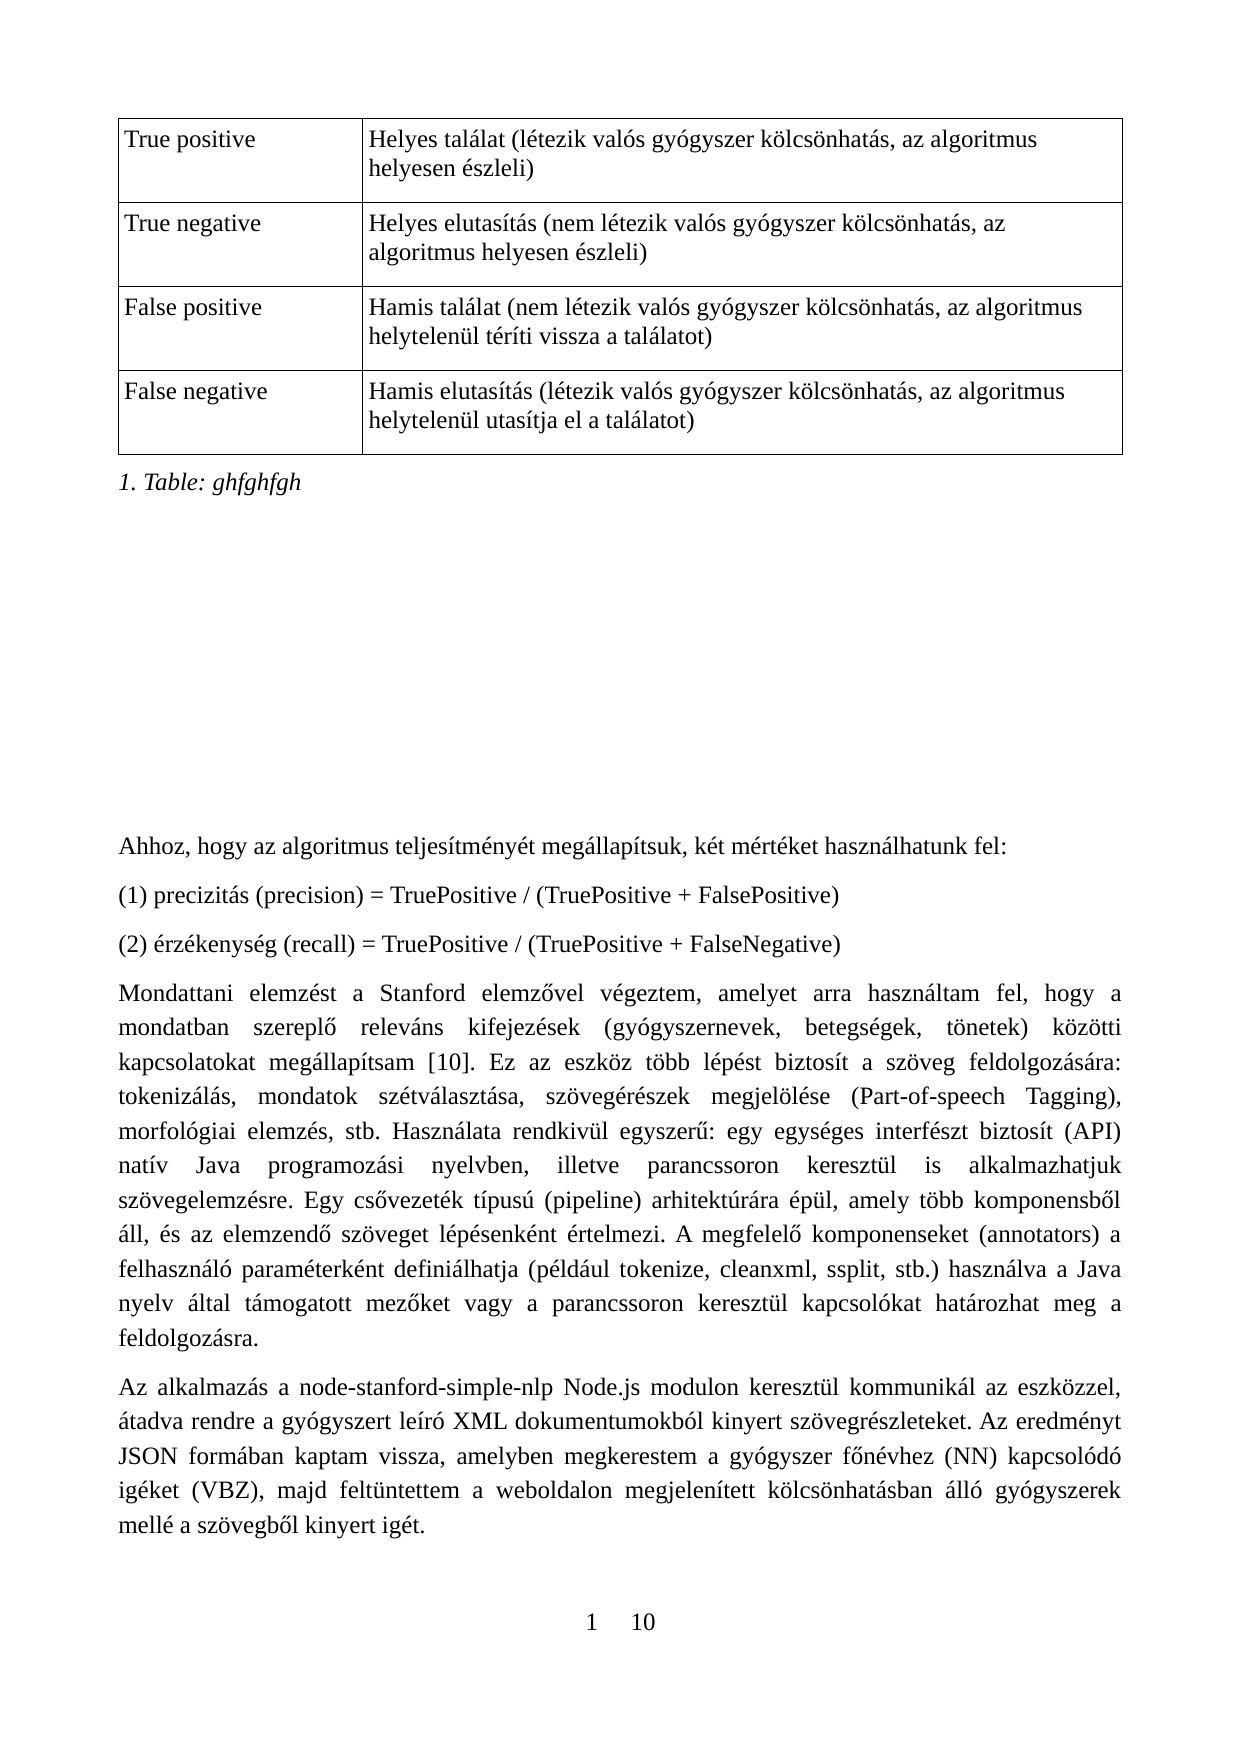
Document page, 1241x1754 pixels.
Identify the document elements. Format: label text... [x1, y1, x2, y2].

table_cell False positive [119, 287, 362, 370]
subtitle 1. Table: ghfghfgh [118, 467, 1122, 496]
subtitle (2) érzékenység (recall) = TruePositive / (TruePositive + FalseNegative) [118, 929, 1122, 958]
table_header Helyes találat (létezik valós gyógyszer kölcsönhatás, az algoritmus helyesen észleli) [363, 119, 1122, 202]
subtitle Mondattani elemzést a Stanford elemzővel végeztem, amelyet arra használtam fel, hogy a mondatban szereplő releváns kifejezések (gyógyszernevek, betegségek, tönetek) közötti kapcsolatokat megállapítsam [10]. Ez az eszköz több lépést biztosít a szöveg feldolgozására: tokenizálás, mondatok szétválasztása, szövegérészek megjelölése (Part-of-speech Tagging), morfológiai elemzés, stb. Használata rendkivül egyszerű: egy egységes interfészt biztosít (API) natív Java programozási nyelvben, illetve parancssoron keresztül is alkalmazhatjuk szövegelemzésre. Egy csővezeték típusú (pipeline) arhitektúrára épül, amely több komponensből áll, és az elemzendő szöveget lépésenként értelmezi. A megfelelő komponenseket (annotators) a felhasználó paraméterként definiálhatja (például tokenize, cleanxml, ssplit, stb.) használva a Java nyelv által támogatott mezőket vagy a parancssoron keresztül kapcsolókat határozhat meg a feldolgozásra. [118, 978, 1122, 1351]
subtitle Ahhoz, hogy az algoritmus teljesítményét megállapítsuk, két mértéket használhatunk fel: [118, 831, 1122, 859]
subtitle (1) precizitás (precision) = TruePositive / (TruePositive + FalsePositive) [118, 880, 1122, 908]
table_cell Hamis találat (nem létezik valós gyógyszer kölcsönhatás, az algoritmus helytelenül téríti vissza a találatot) [363, 287, 1122, 370]
table_cell False negative [119, 371, 362, 454]
table_cell Helyes elutasítás (nem létezik valós gyógyszer kölcsönhatás, az algoritmus helyesen észleli) [363, 203, 1122, 286]
table_cell Hamis elutasítás (létezik valós gyógyszer kölcsönhatás, az algoritmus helytelenül utasítja el a találatot) [363, 371, 1122, 454]
subtitle Az alkalmazás a node-stanford-simple-nlp Node.js modulon keresztül kommunikál az eszközzel, átadva rendre a gyógyszert leíró XML dokumentumokból kinyert szövegrészleteket. Az eredményt JSON formában kaptam vissza, amelyben megkerestem a gyógyszer főnévhez (NN) kapcsolódó igéket (VBZ), majd feltüntettem a weboldalon megjelenített kölcsönhatásban álló gyógyszerek mellé a szövegből kinyert igét. [118, 1372, 1122, 1538]
table_header True positive [119, 119, 362, 202]
table_cell True negative [119, 203, 362, 286]
